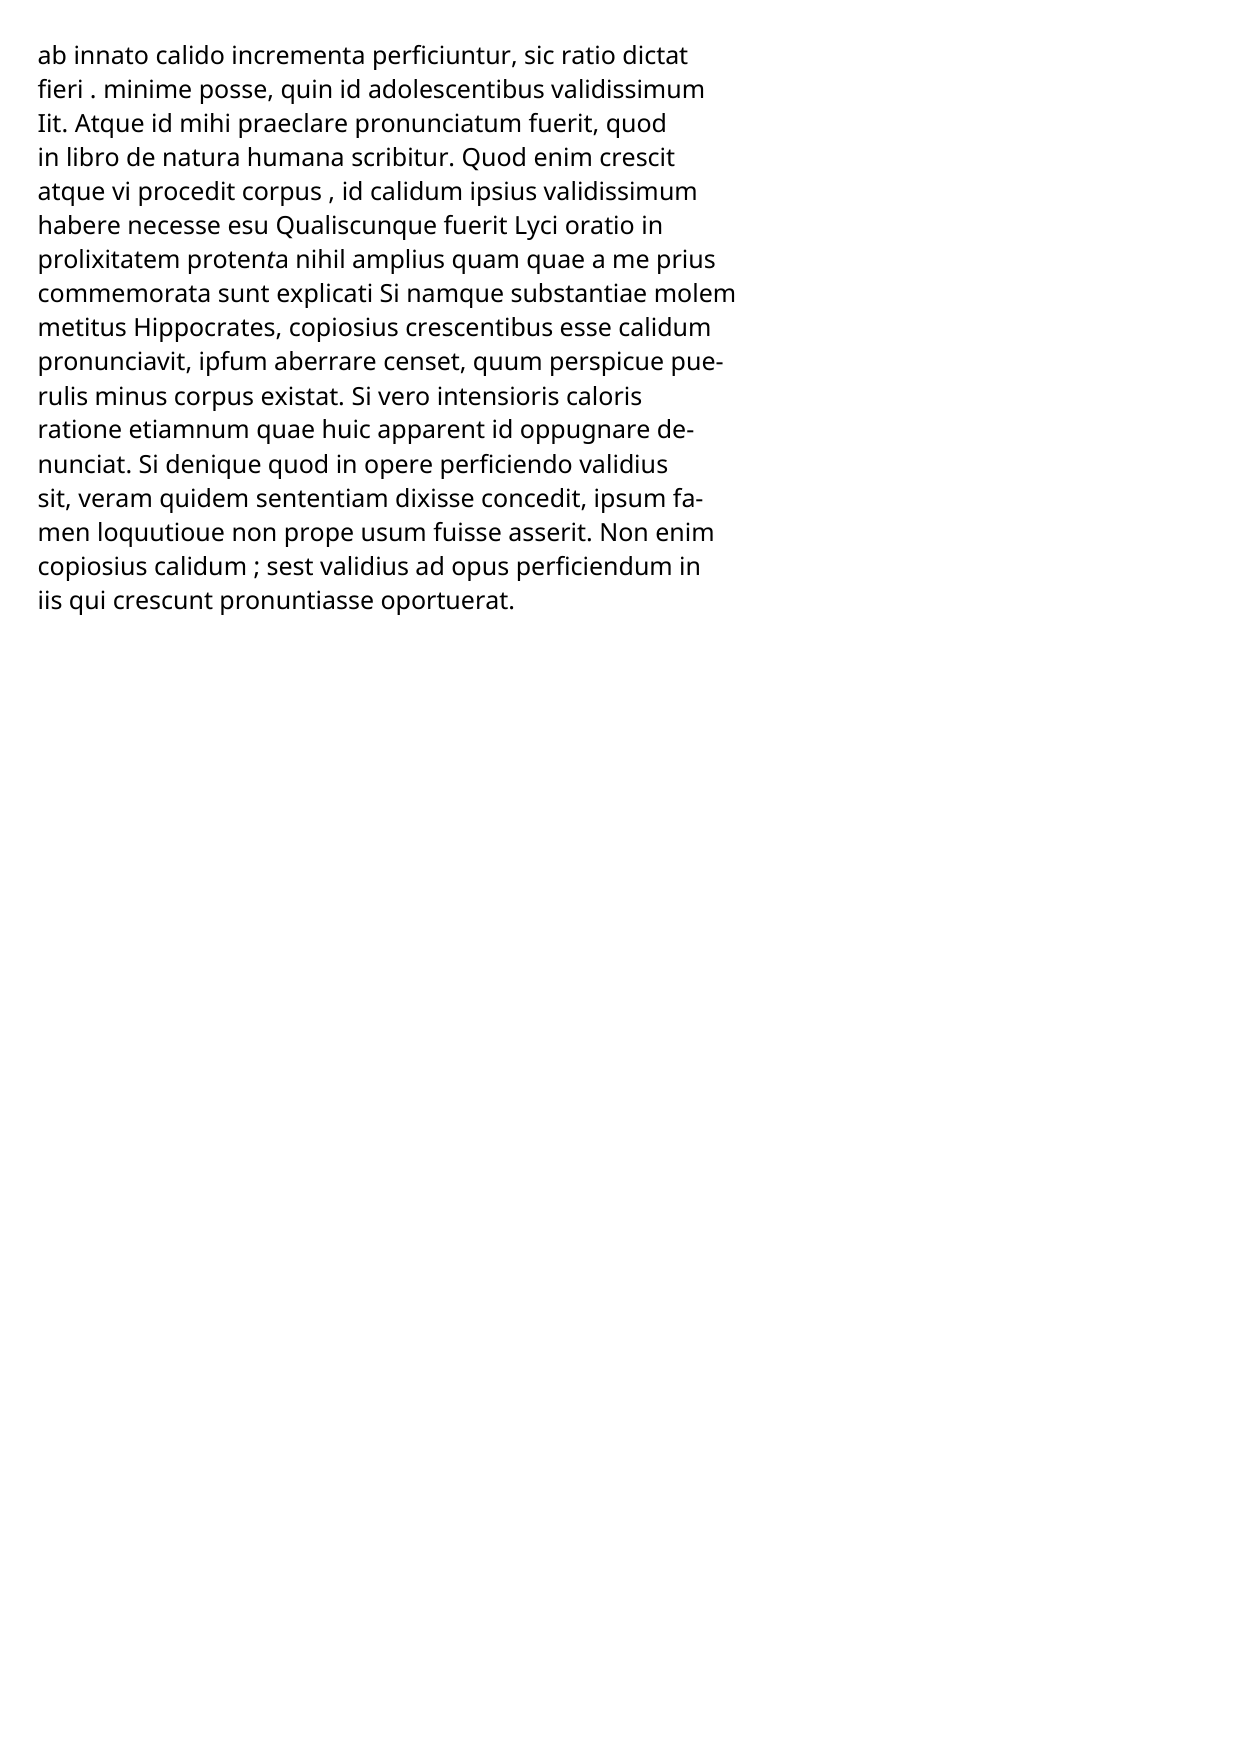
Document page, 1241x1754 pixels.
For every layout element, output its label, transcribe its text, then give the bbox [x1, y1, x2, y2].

text ab innato calido incrementa perficiuntur, sic ratio dictat fieri . minime posse, quin id adolescentibus validissimum Iit. Atque id mihi praeclare pronunciatum fuerit, quod in libro de natura humana scribitur. Quod enim crescit atque vi procedit corpus , id calidum ipsius validissimum habere necesse esu Qualiscunque fuerit Lyci oratio in prolixitatem protenta nihil amplius quam quae a me prius commemorata sunt explicati Si namque substantiae molem metitus Hippocrates, copiosius crescentibus esse calidum pronunciavit, ipfum aberrare censet, quum perspicue pue- rulis minus corpus existat. Si vero intensioris caloris ratione etiamnum quae huic apparent id oppugnare de- nunciat. Si denique quod in opere perficiendo validius sit, veram quidem sententiam dixisse concedit, ipsum fa- men loquutioue non prope usum fuisse asserit. Non enim copiosius calidum ; sest validius ad opus perficiendum in iis qui crescunt pronuntiasse oportuerat. [37, 37, 1203, 617]
